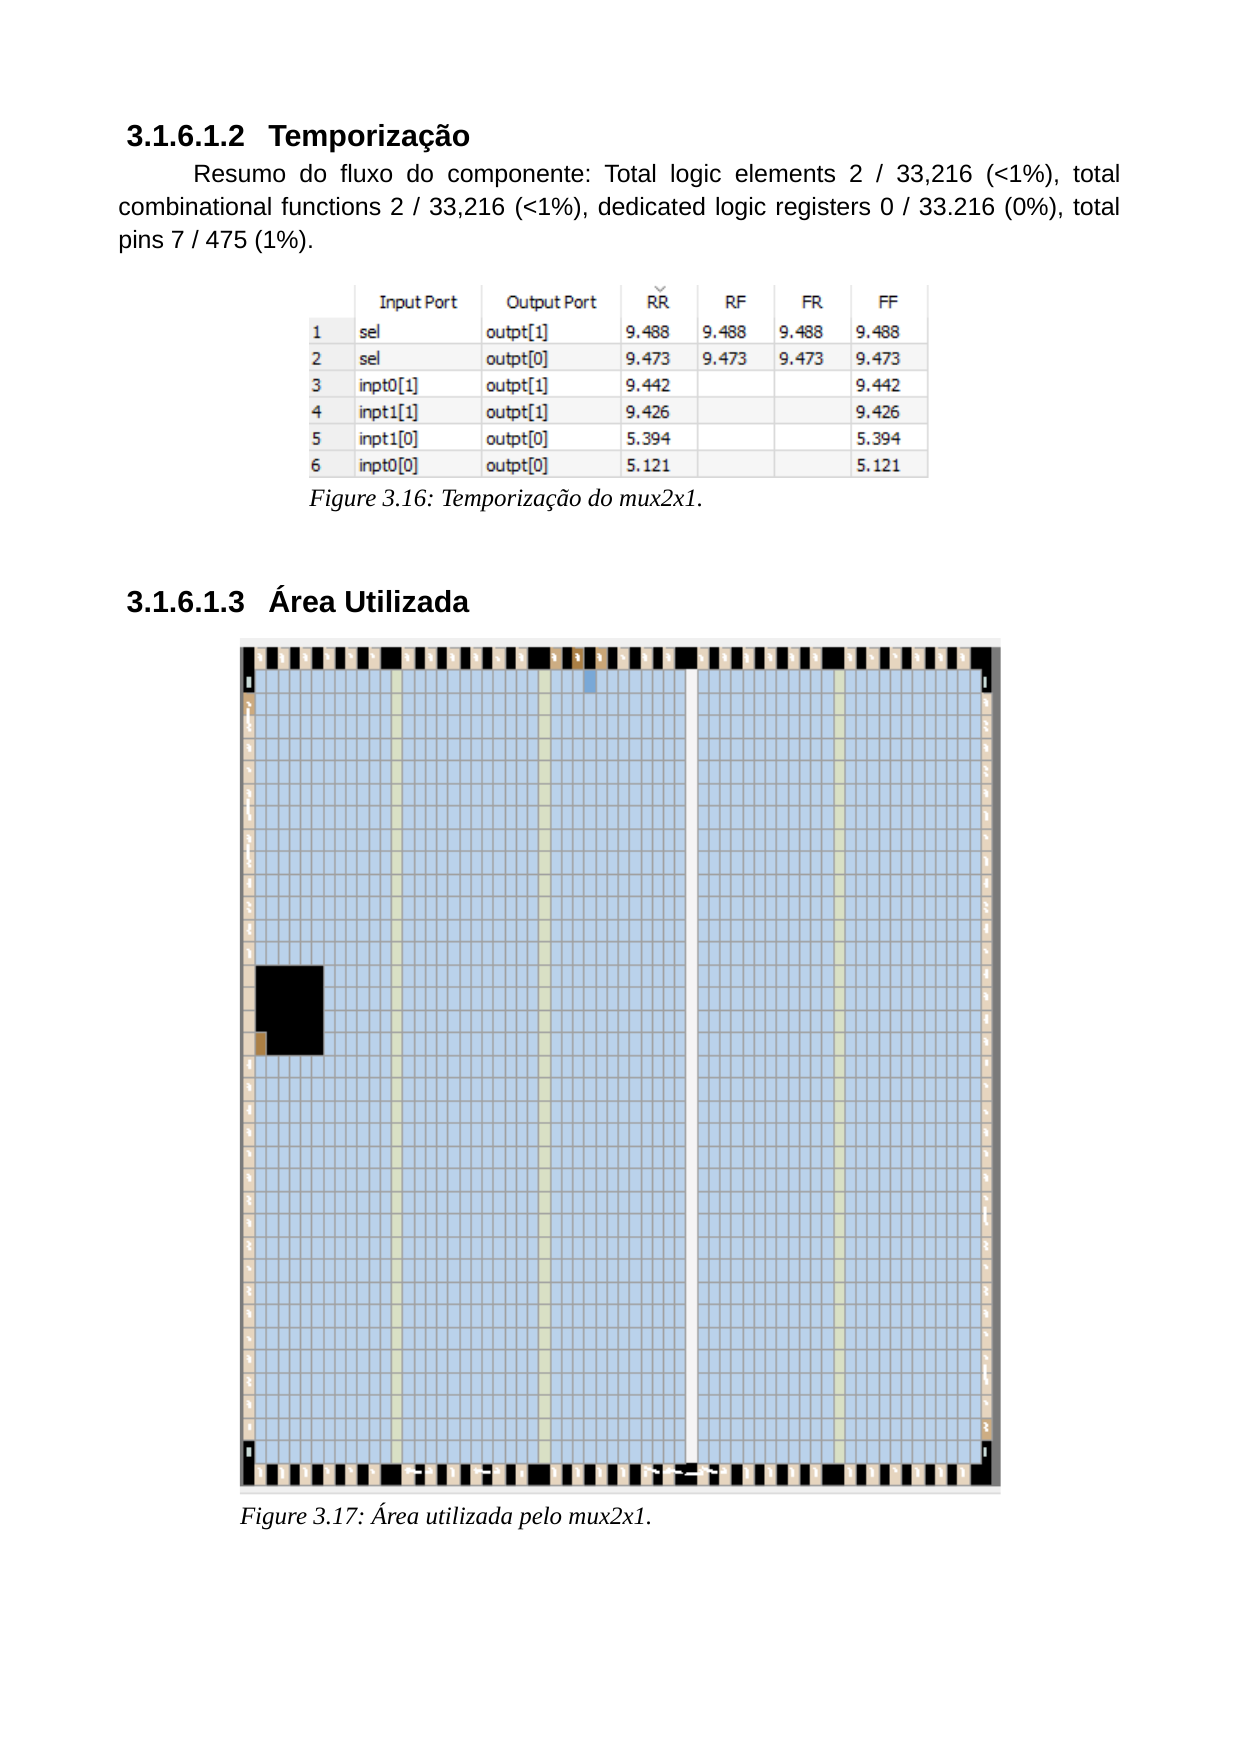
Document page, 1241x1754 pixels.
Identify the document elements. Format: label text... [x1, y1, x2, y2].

picture [239, 638, 1001, 1496]
subtitle Temporização [118, 118, 1122, 153]
subtitle Área Utilizada [118, 584, 1122, 619]
picture [309, 285, 932, 478]
text Figure 3.17: Área utilizada pelo mux2x1. [240, 1496, 1001, 1530]
text Resumo do fluxo do componente: Total logic elements 2 / 33,216 (<1%), total combinational functions 2 / 33,216 (<1%), dedicated logic registers 0 / 33.216 (0%), total pins 7 / 475 (1%). [118, 159, 1122, 254]
text Figure 3.16: Temporização do mux2x1. [309, 478, 931, 512]
